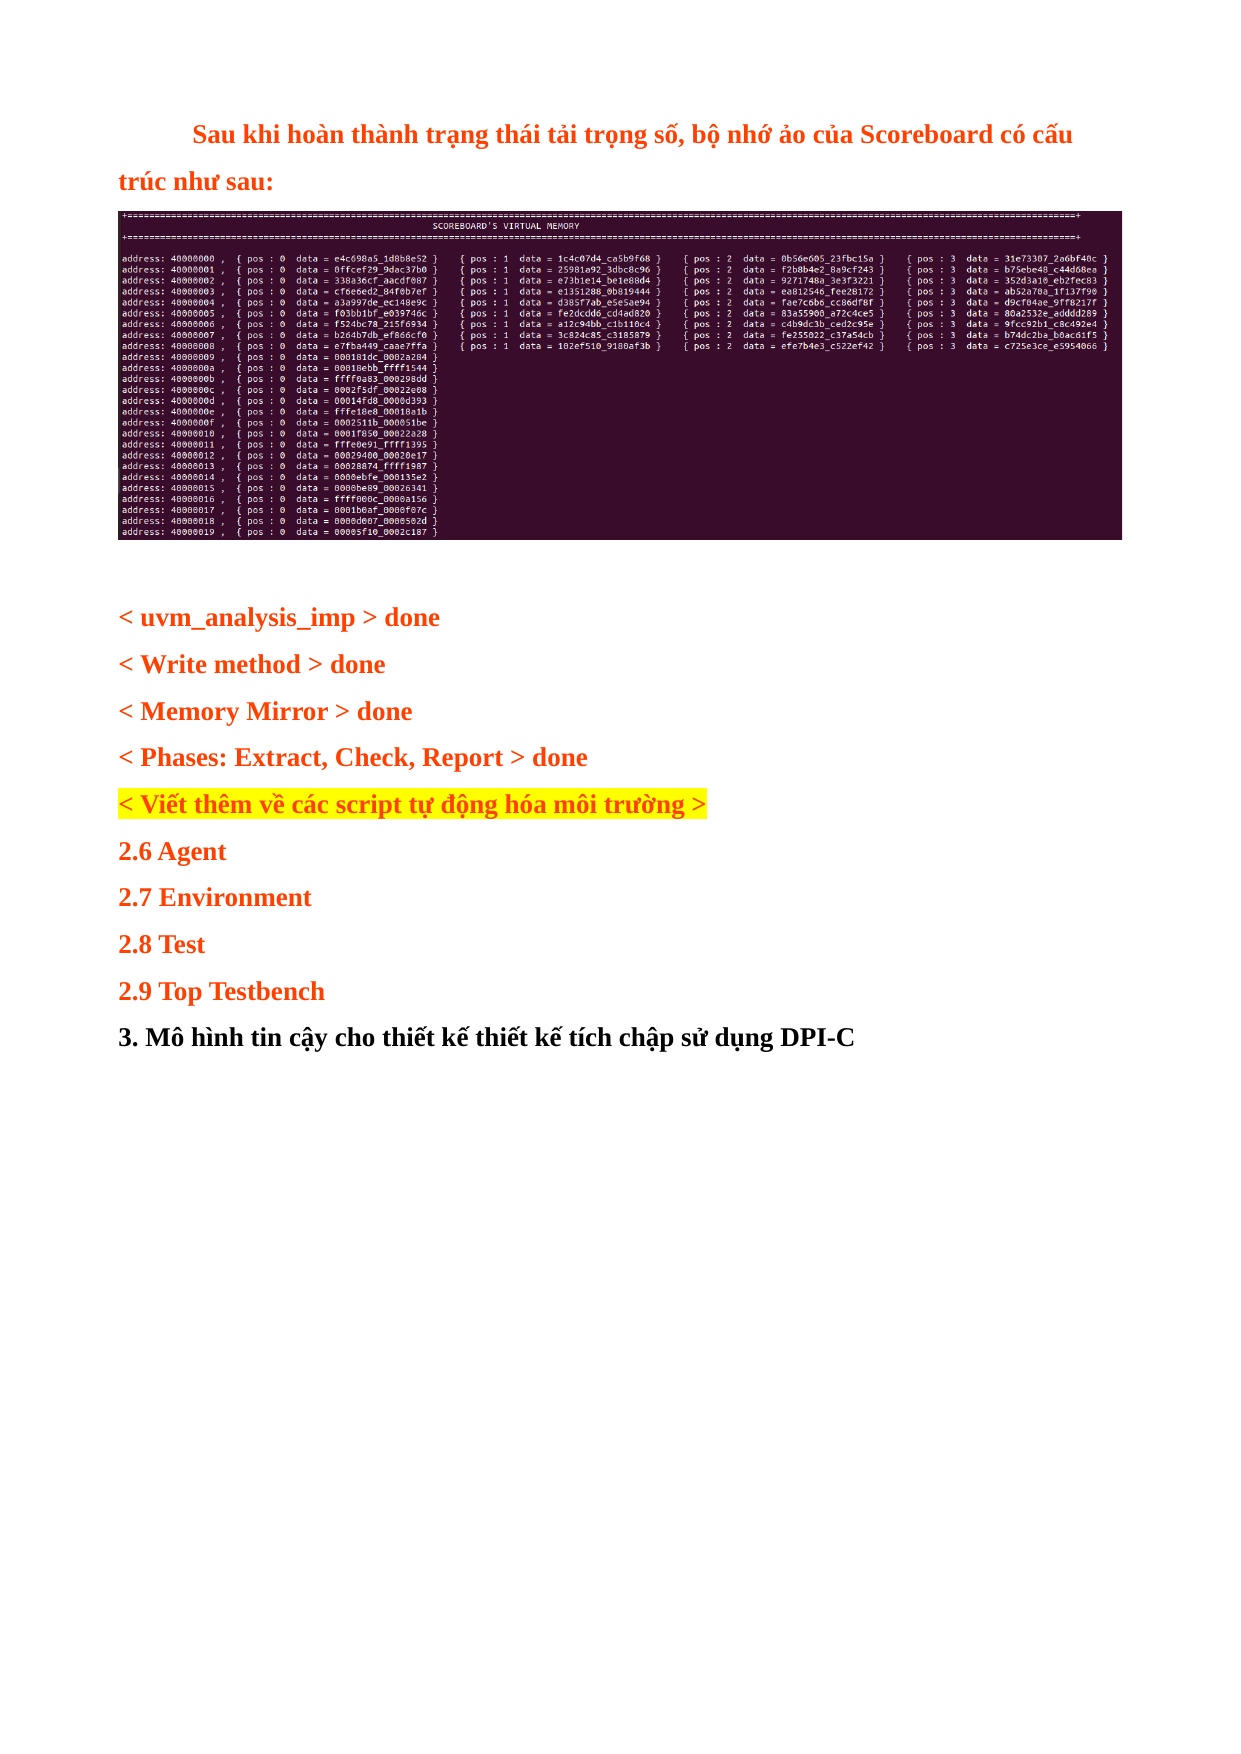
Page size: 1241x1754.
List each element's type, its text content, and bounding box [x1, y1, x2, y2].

text < uvm_analysis_imp > done [118, 601, 1122, 632]
text < Write method > done [118, 648, 1122, 679]
text < Viết thêm về các script tự động hóa môi trường > [118, 788, 1122, 819]
text Sau khi hoàn thành trạng thái tải trọng số, bộ nhớ ảo của Scoreboard có cấu trúc như sau: [118, 118, 1122, 196]
text < Memory Mirror > done [118, 695, 1122, 726]
text 3. Mô hình tin cậy cho thiết kế thiết kế tích chập sử dụng DPI-C [118, 1021, 1122, 1052]
text < Phases: Extract, Check, Report > done [118, 741, 1122, 772]
picture [118, 211, 1123, 540]
text 2.7 Environment [118, 881, 1122, 912]
text 2.8 Test [118, 928, 1122, 959]
text 2.6 Agent [118, 835, 1122, 866]
text 2.9 Top Testbench [118, 975, 1122, 1006]
